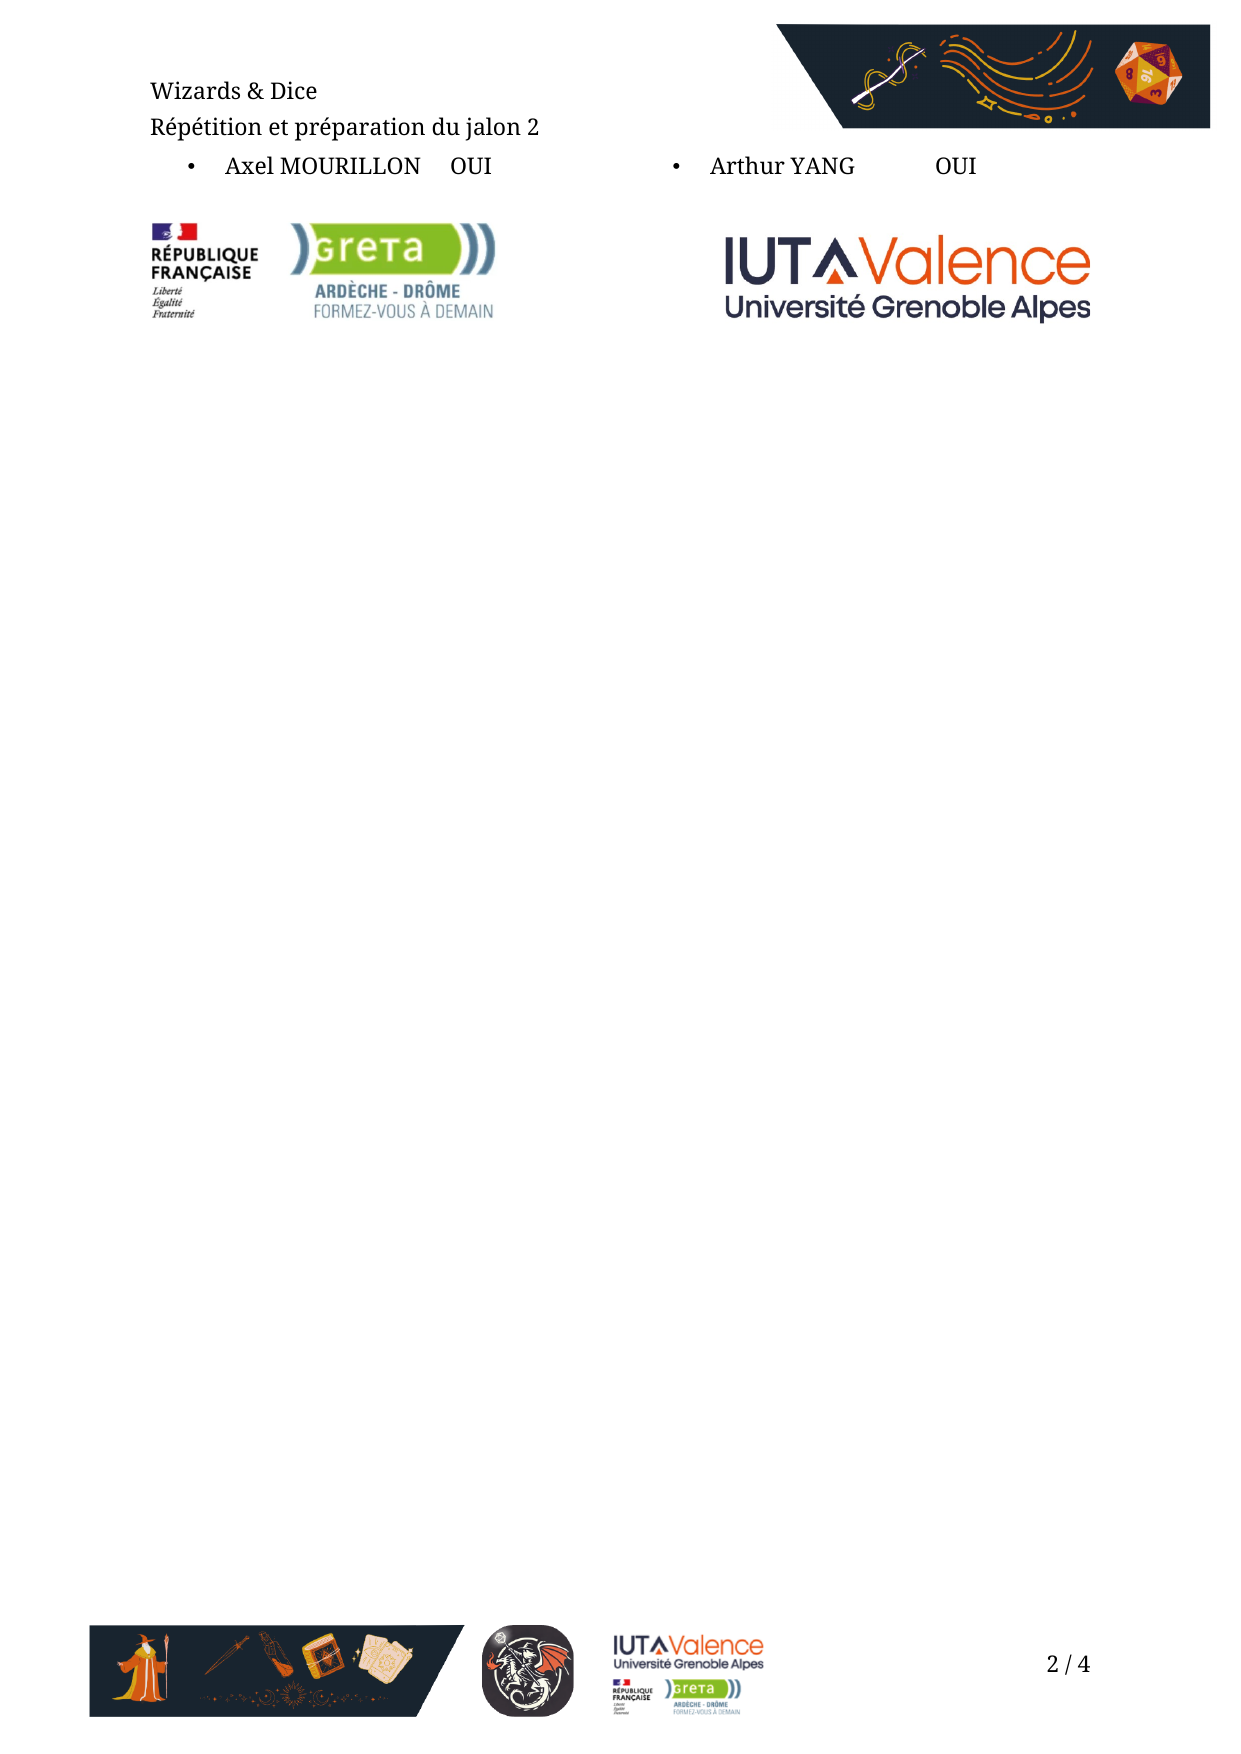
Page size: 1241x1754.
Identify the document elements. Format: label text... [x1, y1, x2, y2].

picture [721, 232, 1091, 324]
list Axel MOURILLON OUI [187, 150, 605, 181]
picture [150, 221, 498, 321]
list Arthur YANG OUI [672, 150, 1090, 181]
picture [771, 21, 1218, 131]
picture [81, 1614, 788, 1726]
